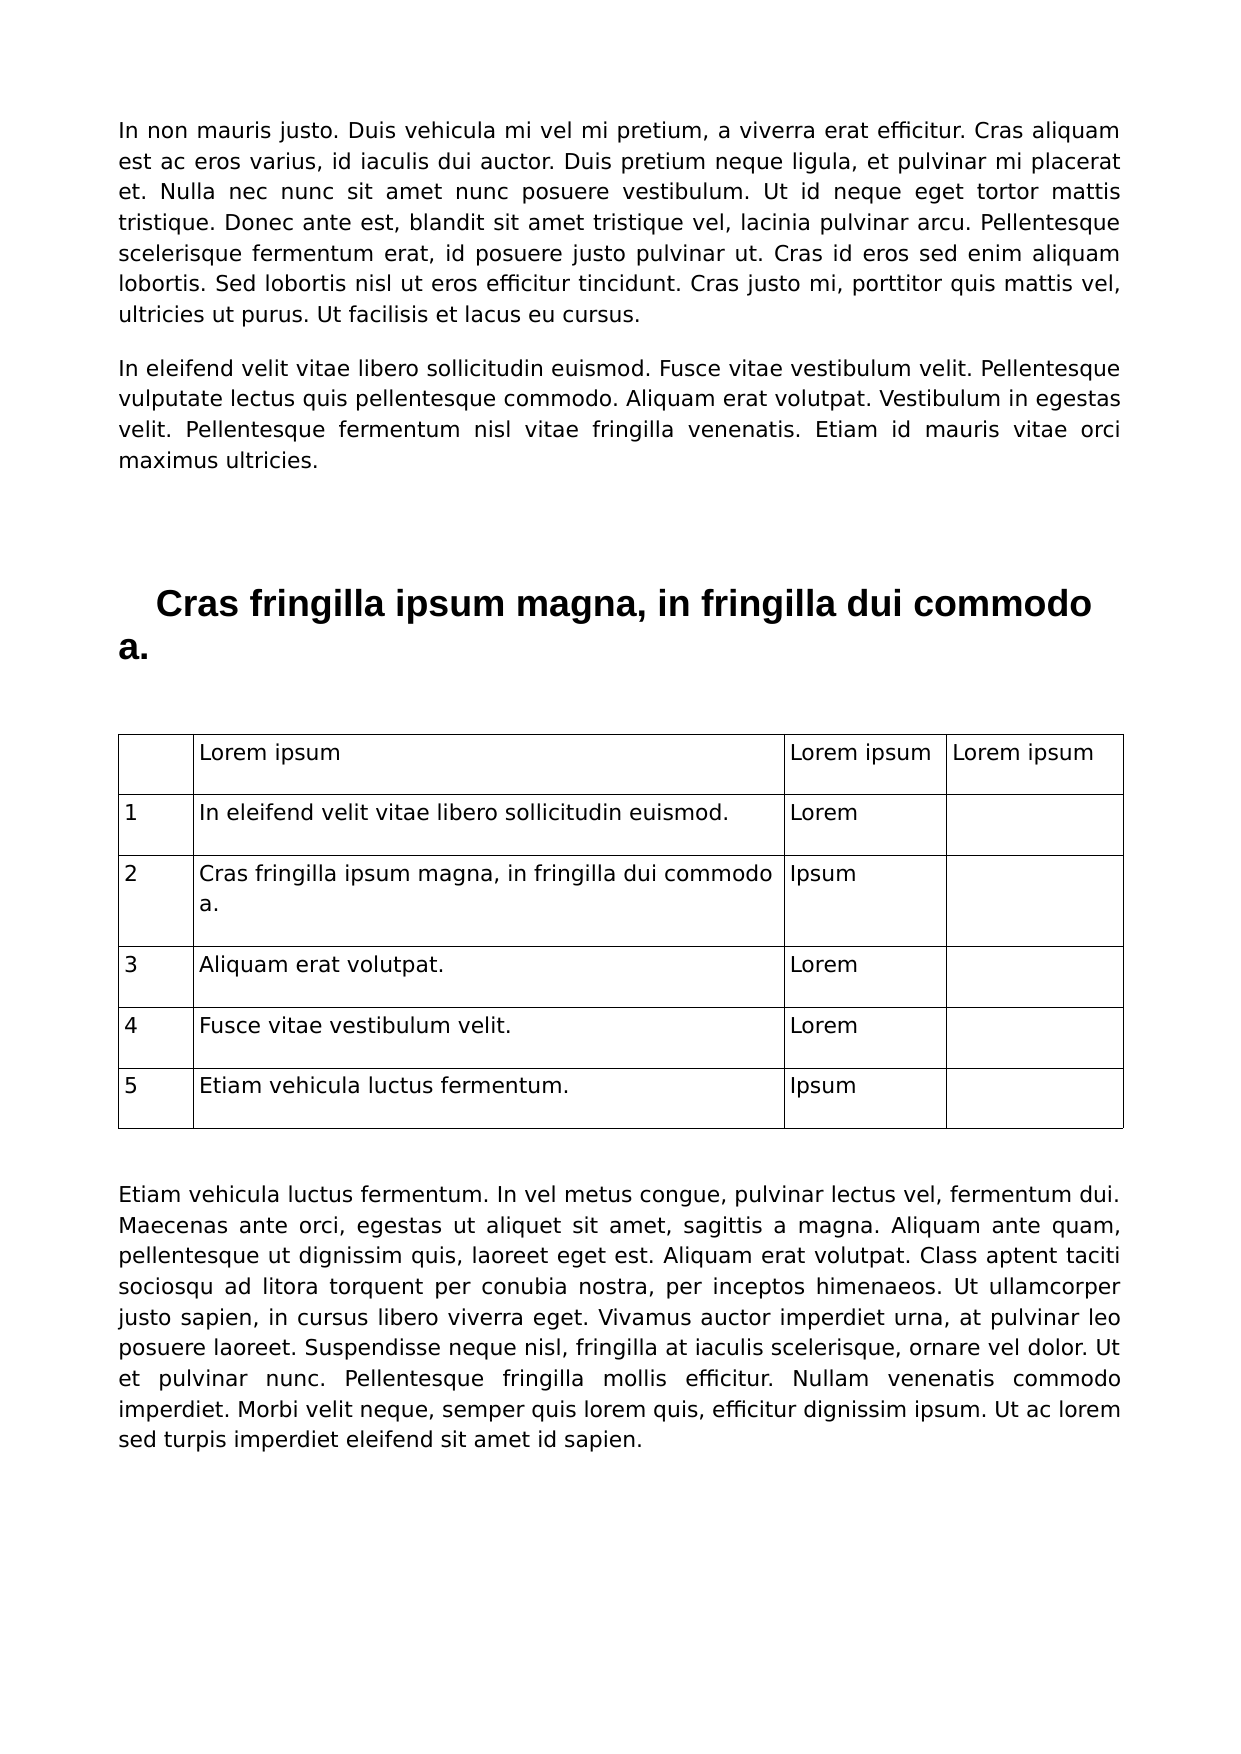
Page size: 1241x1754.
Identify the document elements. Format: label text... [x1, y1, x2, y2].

table_cell Aliquam erat volutpat. [194, 947, 784, 1007]
table_cell [947, 795, 1123, 855]
table_header Lorem ipsum [194, 735, 784, 794]
table_header Lorem ipsum [947, 735, 1123, 794]
text In non mauris justo. Duis vehicula mi vel mi pretium, a viverra erat efficitur. Cras aliquam est ac eros varius, id iaculis dui auctor. Duis pretium neque ligula, et pulvinar mi placerat et. Nulla nec nunc sit amet nunc posuere vestibulum. Ut id neque eget tortor mattis tristique. Donec ante est, blandit sit amet tristique vel, lacinia pulvinar arcu. Pellentesque scelerisque fermentum erat, id posuere justo pulvinar ut. Cras id eros sed enim aliquam lobortis. Sed lobortis nisl ut eros efficitur tincidunt. Cras justo mi, porttitor quis mattis vel, ultricies ut purus. Ut facilisis et lacus eu cursus. [118, 118, 1122, 327]
table_cell [947, 1008, 1123, 1067]
table_cell [947, 1069, 1123, 1128]
table_cell 2 [119, 856, 193, 946]
table_cell 4 [119, 1008, 193, 1067]
table_cell Lorem [785, 795, 946, 855]
table_cell In eleifend velit vitae libero sollicitudin euismod. [194, 795, 784, 855]
text Etiam vehicula luctus fermentum. In vel metus congue, pulvinar lectus vel, fermentum dui. Maecenas ante orci, egestas ut aliquet sit amet, sagittis a magna. Aliquam ante quam, pellentesque ut dignissim quis, laoreet eget est. Aliquam erat volutpat. Class aptent taciti sociosqu ad litora torquent per conubia nostra, per inceptos himenaeos. Ut ullamcorper justo sapien, in cursus libero viverra eget. Vivamus auctor imperdiet urna, at pulvinar leo posuere laoreet. Suspendisse neque nisl, fringilla at iaculis scelerisque, ornare vel dolor. Ut et pulvinar nunc. Pellentesque fringilla mollis efficitur. Nullam venenatis commodo imperdiet. Morbi velit neque, semper quis lorem quis, efficitur dignissim ipsum. Ut ac lorem sed turpis imperdiet eleifend sit amet id sapien. [118, 1182, 1122, 1453]
table_cell 3 [119, 947, 193, 1007]
table_header Lorem ipsum [785, 735, 946, 794]
table_cell Lorem [785, 1008, 946, 1067]
table_cell Lorem [785, 947, 946, 1007]
table_cell Cras fringilla ipsum magna, in fringilla dui commodo a. [194, 856, 784, 946]
table_cell [947, 947, 1123, 1007]
table_cell [947, 856, 1123, 946]
text In eleifend velit vitae libero sollicitudin euismod. Fusce vitae vestibulum velit. Pellentesque vulputate lectus quis pellentesque commodo. Aliquam erat volutpat. Vestibulum in egestas velit. Pellentesque fermentum nisl vitae fringilla venenatis. Etiam id mauris vitae orci maximus ultricies. [118, 356, 1122, 473]
table_header [119, 735, 193, 794]
subtitle Cras fringilla ipsum magna, in fringilla dui commodo a. [118, 581, 1122, 667]
table_cell Fusce vitae vestibulum velit. [194, 1008, 784, 1067]
table_cell Ipsum [785, 856, 946, 946]
table_cell Etiam vehicula luctus fermentum. [194, 1069, 784, 1128]
table_cell 1 [119, 795, 193, 855]
table_cell Ipsum [785, 1069, 946, 1128]
table_cell 5 [119, 1069, 193, 1128]
